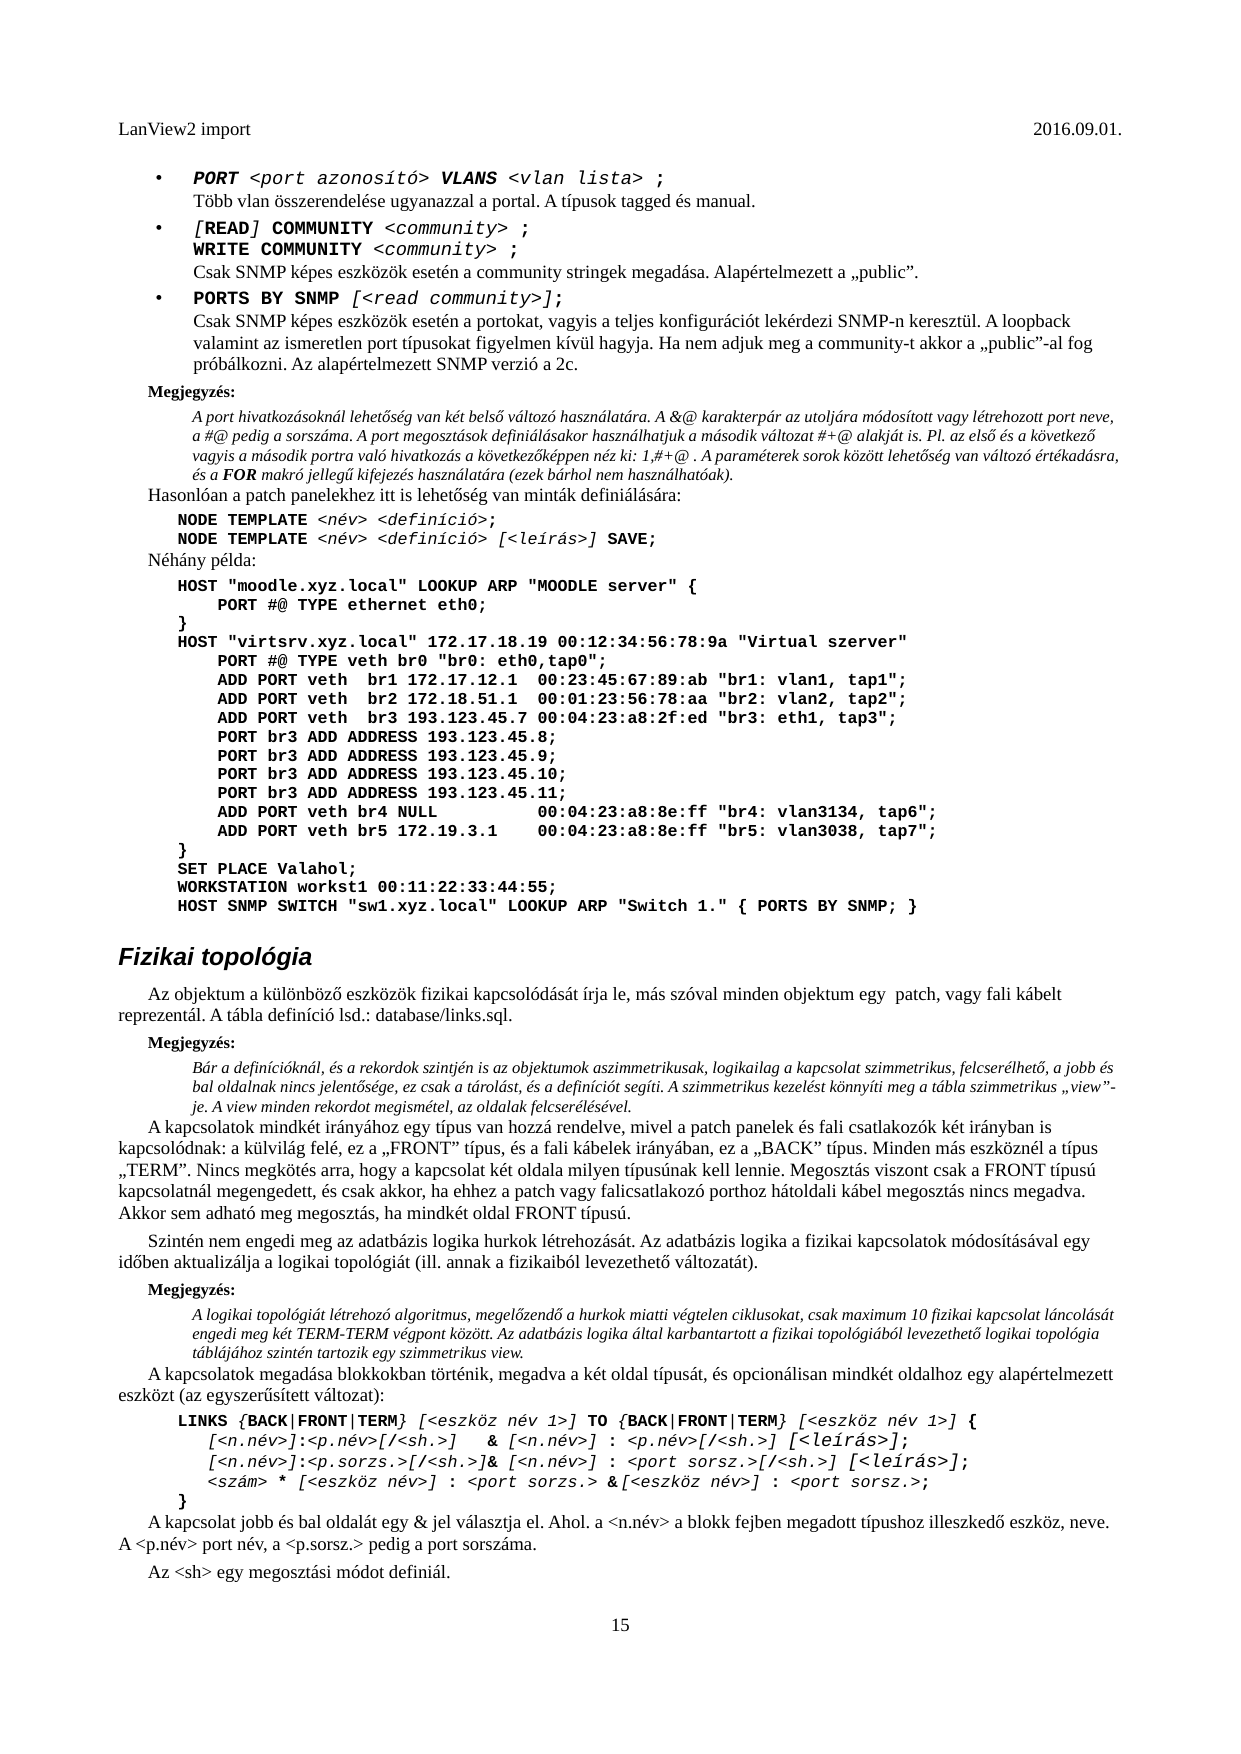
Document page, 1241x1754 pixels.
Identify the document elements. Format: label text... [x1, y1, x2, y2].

text A kapcsolat jobb és bal oldalát egy & jel választja el. Ahol. a <n.név> a blokk fejben megadott típushoz illeszkedő eszköz, neve. A <p.név> port név, a <p.sorsz.> pedig a port sorszáma. [118, 1511, 1122, 1554]
text A logikai topológiát létrehozó algoritmus, megelőzendő a hurkok miatti végtelen ciklusokat, csak maximum 10 fizikai kapcsolat láncolását engedi meg két TERM-TERM végpont között. Az adatbázis logika által karbantartott a fizikai topológiából levezethető logikai topológia táblájához szintén tartozik egy szimmetrikus view. [192, 1305, 1122, 1362]
text HOST "virtsrv.xyz.local" 172.17.18.19 00:12:34:56:78:9a "Virtual szerver" [177, 634, 1122, 653]
text [<n.név>]:<p.sorzs.>[/<sh.>]& [<n.név>] : <port sorsz.>[/<sh.>] [<leírás>]; [177, 1452, 1122, 1473]
text PORT br3 ADD ADDRESS 193.123.45.9; [177, 747, 1122, 766]
text Megjegyzés: [118, 381, 1122, 401]
text } [177, 615, 1122, 634]
text [<n.név>]:<p.név>[/<sh.>] & [<n.név>] : <p.név>[/<sh.>] [<leírás>]; [177, 1431, 1122, 1452]
subtitle Fizikai topológia [118, 942, 1122, 970]
text PORT #@ TYPE veth br0 "br0: eth0,tap0"; [177, 653, 1122, 672]
text HOST SNMP SWITCH "sw1.xyz.local" LOOKUP ARP "Switch 1." { PORTS BY SNMP; } [177, 898, 1122, 917]
text Az <sh> egy megosztási módot definiál. [118, 1561, 1122, 1582]
text Megjegyzés: [118, 1032, 1122, 1052]
text PORT #@ TYPE ethernet eth0; [177, 596, 1122, 615]
text HOST "moodle.xyz.local" LOOKUP ARP "MOODLE server" { [177, 577, 1122, 596]
text ADD PORT veth br5 172.19.3.1 00:04:23:a8:8e:ff "br5: vlan3038, tap7"; [177, 822, 1122, 841]
text Szintén nem engedi meg az adatbázis logika hurkok létrehozását. Az adatbázis logika a fizikai kapcsolatok módosításával egy időben aktualizálja a logikai topológiát (ill. annak a fizikaiból levezethető változatát). [118, 1230, 1122, 1273]
text WORKSTATION workst1 00:11:22:33:44:55; [177, 879, 1122, 898]
text NODE TEMPLATE <név> <definíció> [<leírás>] SAVE; [177, 531, 1122, 549]
text Az objektum a különböző eszközök fizikai kapcsolódását írja le, más szóval minden objektum egy patch, vagy fali kábelt reprezentál. A tábla definíció lsd.: database/links.sql. [118, 983, 1122, 1026]
text ADD PORT veth br3 193.123.45.7 00:04:23:a8:2f:ed "br3: eth1, tap3"; [177, 709, 1122, 728]
text NODE TEMPLATE <név> <definíció>; [177, 512, 1122, 531]
text } [177, 841, 1122, 860]
list [READ] COMMUNITY <community> ; WRITE COMMUNITY <community> ; Csak SNMP képes eszközök esetén a community stringek megadása. Alapértelmezett a „public”. [156, 218, 1122, 282]
text } [177, 1492, 1122, 1511]
list PORT <port azonosító> VLANS <vlan lista> ; Több vlan összerendelése ugyanazzal a portal. A típusok tagged és manual. [156, 169, 1122, 212]
text Megjegyzés: [118, 1279, 1122, 1298]
text A kapcsolatok mindkét irányához egy típus van hozzá rendelve, mivel a patch panelek és fali csatlakozók két irányban is kapcsolódnak: a külvilág felé, ez a „FRONT” típus, és a fali kábelek irányában, ez a „BACK” típus. Minden más eszköznél a típus „TERM”. Nincs megkötés arra, hogy a kapcsolat két oldala milyen típusúnak kell lennie. Megosztás viszont csak a FRONT típusú kapcsolatnál megengedett, és csak akkor, ha ehhez a patch vagy falicsatlakozó porthoz hátoldali kábel megosztás nincs megadva. Akkor sem adható meg megosztás, ha mindkét oldal FRONT típusú. [118, 1116, 1122, 1223]
text Néhány példa: [118, 549, 1122, 571]
text SET PLACE Valahol; [177, 860, 1122, 879]
text PORT br3 ADD ADDRESS 193.123.45.10; [177, 766, 1122, 785]
text PORT br3 ADD ADDRESS 193.123.45.8; [177, 728, 1122, 747]
text Bár a definícióknál, és a rekordok szintjén is az objektumok aszimmetrikusak, logikailag a kapcsolat szimmetrikus, felcserélhető, a jobb és bal oldalnak nincs jelentősége, ez csak a tárolást, és a definíciót segíti. A szimmetrikus kezelést könnyíti meg a tábla szimmetrikus „view”-je. A view minden rekordot megismétel, az oldalak felcserélésével. [192, 1058, 1122, 1116]
text ADD PORT veth br1 172.17.12.1 00:23:45:67:89:ab "br1: vlan1, tap1"; [177, 672, 1122, 691]
text ADD PORT veth br2 172.18.51.1 00:01:23:56:78:aa "br2: vlan2, tap2"; [177, 691, 1122, 709]
text Hasonlóan a patch panelekhez itt is lehetőség van minták definiálására: [118, 484, 1122, 505]
text LINKS {BACK|FRONT|TERM} [<eszköz név 1>] TO {BACK|FRONT|TERM} [<eszköz név 1>] { [177, 1412, 1122, 1431]
text A kapcsolatok megadása blokkokban történik, megadva a két oldal típusát, és opcionálisan mindkét oldalhoz egy alapértelmezett eszközt (az egyszerűsített változat): [118, 1362, 1122, 1406]
list PORTS BY SNMP [<read community>]; Csak SNMP képes eszközök esetén a portokat, vagyis a teljes konfigurációt lekérdezi SNMP-n keresztül. A loopback valamint az ismeretlen port típusokat figyelmen kívül hagyja. Ha nem adjuk meg a community-t akkor a „public”-al fog próbálkozni. Az alapértelmezett SNMP verzió a 2c. [156, 289, 1122, 375]
text ADD PORT veth br4 NULL 00:04:23:a8:8e:ff "br4: vlan3134, tap6"; [177, 804, 1122, 822]
text <szám> * [<eszköz név>] : <port sorzs.> & [<eszköz név>] : <port sorsz.>; [177, 1473, 1122, 1492]
text PORT br3 ADD ADDRESS 193.123.45.11; [177, 785, 1122, 804]
text A port hivatkozásoknál lehetőség van két belső változó használatára. A &@ karakterpár az utoljára módosított vagy létrehozott port neve, a #@ pedig a sorszáma. A port megosztások definiálásakor használhatjuk a második változat #+@ alakját is. Pl. az első és a következő vagyis a második portra való hivatkozás a következőképpen néz ki: 1,#+@ . A paraméterek sorok között lehetőség van változó értékadásra, és a FOR makró jellegű kifejezés használatára (ezek bárhol nem használhatóak). [192, 407, 1122, 484]
